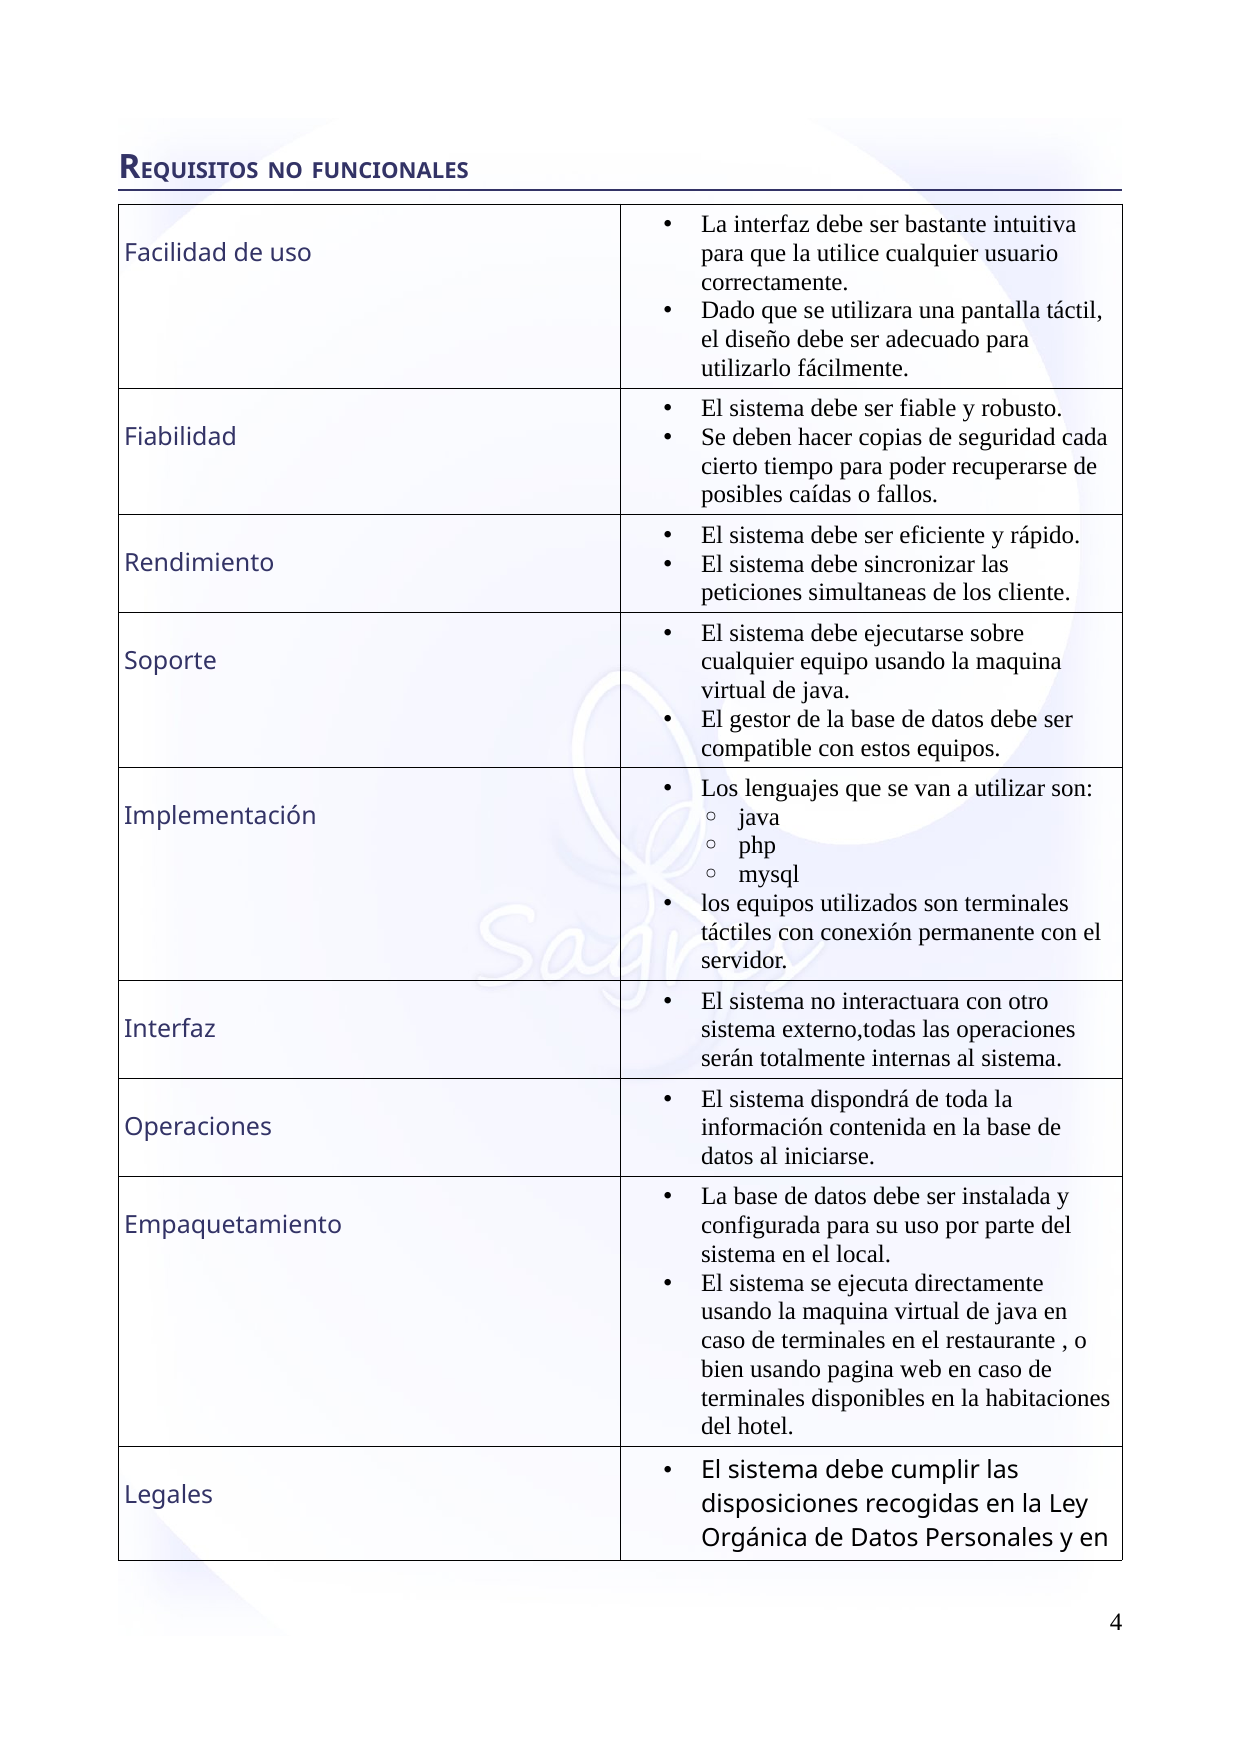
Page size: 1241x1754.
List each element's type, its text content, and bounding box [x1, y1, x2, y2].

table_cell El sistema debe ser eficiente y rápido. El sistema debe sincronizar las peticiones simultaneas de los cliente. [621, 515, 1122, 612]
table_cell El sistema no interactuara con otro sistema externo,todas las operaciones serán totalmente internas al sistema. [621, 981, 1122, 1078]
table_cell Fiabilidad [119, 389, 620, 514]
table_cell Operaciones [119, 1079, 620, 1176]
table_cell Empaquetamiento [119, 1177, 620, 1446]
table_cell Interfaz [119, 981, 620, 1078]
table_cell El sistema debe ser fiable y robusto. Se deben hacer copias de seguridad cada cierto tiempo para poder recuperarse de posibles caídas o fallos. [621, 389, 1122, 514]
picture [118, 1561, 1122, 1636]
picture [118, 118, 1122, 143]
table_cell Los lenguajes que se van a utilizar son: java php mysql los equipos utilizados son terminales táctiles con conexión permanente con el servidor. [621, 768, 1122, 980]
table_cell La base de datos debe ser instalada y configurada para su uso por parte del sistema en el local. El sistema se ejecuta directamente usando la maquina virtual de java en caso de terminales en el restaurante , o bien usando pagina web en caso de terminales disponibles en la habitaciones del hotel. [621, 1177, 1122, 1446]
table_cell El sistema debe ejecutarse sobre cualquier equipo usando la maquina virtual de java. El gestor de la base de datos debe ser compatible con estos equipos. [621, 613, 1122, 767]
picture [118, 191, 1122, 204]
table_header La interfaz debe ser bastante intuitiva para que la utilice cualquier usuario correctamente. Dado que se utilizara una pantalla táctil, el diseño debe ser adecuado para utilizarlo fácilmente. [621, 205, 1122, 387]
table_cell Soporte [119, 613, 620, 767]
table_cell El sistema dispondrá de toda la información contenida en la base de datos al iniciarse. [621, 1079, 1122, 1176]
table_cell Legales [119, 1447, 620, 1560]
table_header Facilidad de uso [119, 205, 620, 387]
table_cell El sistema debe cumplir las disposiciones recogidas en la Ley Orgánica de Datos Personales y en el Reglamento de medidas de seguridad. Al usar software gratuito para el desarrollo del proyecto no será necesaria la compra de licencias de ningún tipo. [621, 1447, 1122, 1560]
subtitle Requisitos no funcionales [118, 143, 1122, 189]
table_cell Rendimiento [119, 515, 620, 612]
table_cell Implementación [119, 768, 620, 980]
